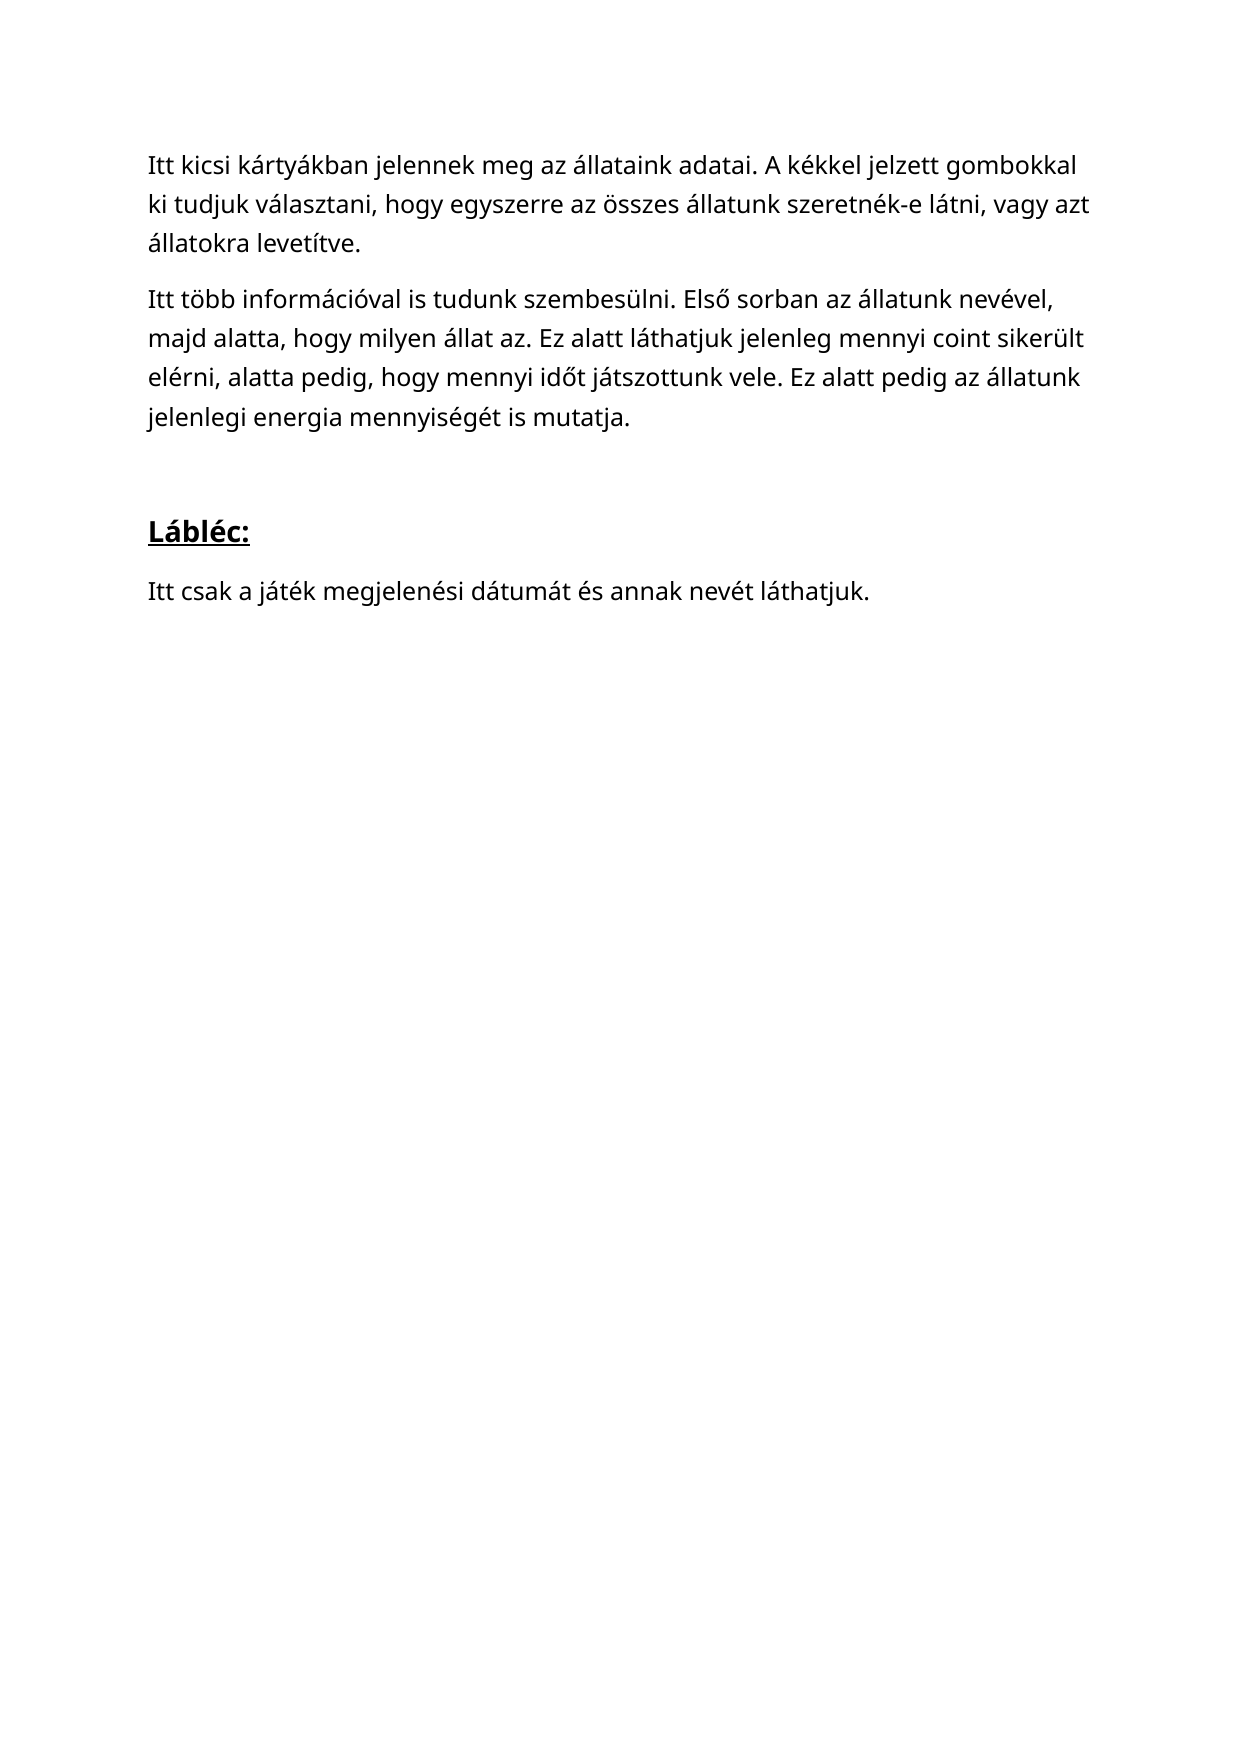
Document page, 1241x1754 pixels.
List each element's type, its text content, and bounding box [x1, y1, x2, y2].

text Itt csak a játék megjelenési dátumát és annak nevét láthatjuk. [148, 573, 1093, 607]
text Lábléc: [148, 511, 1093, 551]
text Itt kicsi kártyákban jelennek meg az állataink adatai. A kékkel jelzett gombokkal ki tudjuk választani, hogy egyszerre az összes állatunk szeretnék-e látni, vagy azt állatokra levetítve. [148, 148, 1093, 260]
text Itt több információval is tudunk szembesülni. Első sorban az állatunk nevével, majd alatta, hogy milyen állat az. Ez alatt láthatjuk jelenleg mennyi coint sikerült elérni, alatta pedig, hogy mennyi időt játszottunk vele. Ez alatt pedig az állatunk jelenlegi energia mennyiségét is mutatja. [148, 282, 1093, 433]
